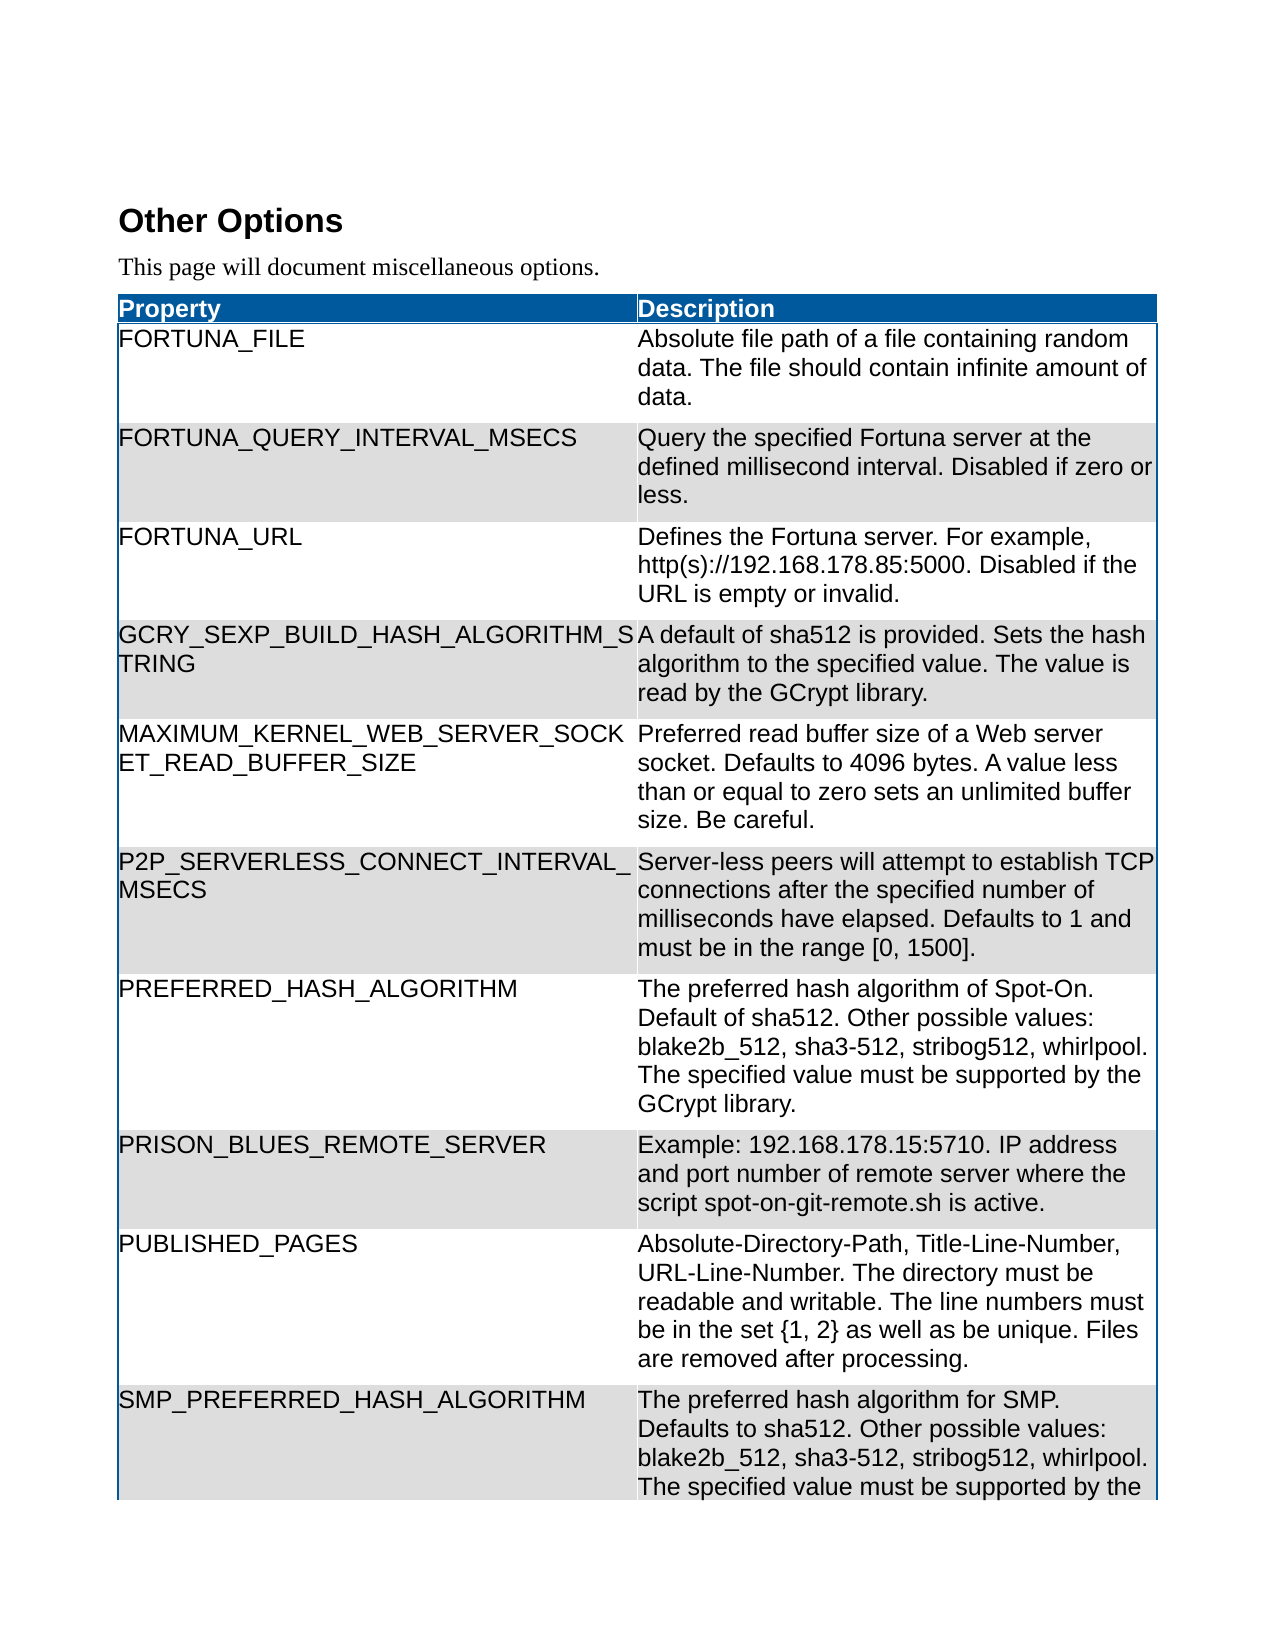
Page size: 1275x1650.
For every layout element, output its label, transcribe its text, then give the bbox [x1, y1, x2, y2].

table_cell Example: 192.168.178.15:5710. IP address and port number of remote server where the script spot-on-git-remote.sh is active. [638, 1130, 1156, 1229]
table_cell Defines the Fortuna server. For example, http(s)://192.168.178.85:5000. Disabled if the URL is empty or invalid. [638, 522, 1156, 620]
table_cell A default of sha512 is provided. Sets the hash algorithm to the specified value. The value is read by the GCrypt library. [638, 620, 1156, 719]
table_cell Absolute file path of a file containing random data. The file should contain infinite amount of data. [638, 324, 1156, 423]
table_cell The preferred hash algorithm of Spot-On. Default of sha512. Other possible values: blake2b_512, sha3-512, stribog512, whirlpool. The specified value must be supported by the GCrypt library. [638, 974, 1156, 1130]
subtitle Other Options [118, 201, 1157, 240]
table_cell MAXIMUM_KERNEL_WEB_SERVER_SOCKET_READ_BUFFER_SIZE [119, 719, 637, 847]
table_cell FORTUNA_QUERY_INTERVAL_MSECS [119, 423, 637, 522]
table_cell Server-less peers will attempt to establish TCP connections after the specified number of milliseconds have elapsed. Defaults to 1 and must be in the range [0, 1500]. [638, 847, 1156, 974]
table_cell GCRY_SEXP_BUILD_HASH_ALGORITHM_STRING [119, 620, 637, 719]
table_header Property [118, 294, 637, 322]
text This page will document miscellaneous options. [118, 252, 1157, 281]
table_cell P2P_SERVERLESS_CONNECT_INTERVAL_MSECS [119, 847, 637, 974]
table_cell SMP_PREFERRED_HASH_ALGORITHM [119, 1385, 637, 1500]
table_cell PUBLISHED_PAGES [119, 1229, 637, 1385]
table_cell FORTUNA_FILE [119, 324, 637, 423]
table_cell Absolute-Directory-Path, Title-Line-Number, URL-Line-Number. The directory must be readable and writable. The line numbers must be in the set {1, 2} as well as be unique. Files are removed after processing. [638, 1229, 1156, 1385]
table_cell PRISON_BLUES_REMOTE_SERVER [119, 1130, 637, 1229]
table_cell Query the specified Fortuna server at the defined millisecond interval. Disabled if zero or less. [638, 423, 1156, 522]
table_header Description [638, 294, 1157, 322]
table_cell FORTUNA_URL [119, 522, 637, 620]
table_cell The preferred hash algorithm for SMP. Defaults to sha512. Other possible values: blake2b_512, sha3-512, stribog512, whirlpool. The specified value must be supported by the [638, 1385, 1156, 1500]
table_cell PREFERRED_HASH_ALGORITHM [119, 974, 637, 1130]
table_cell Preferred read buffer size of a Web server socket. Defaults to 4096 bytes. A value less than or equal to zero sets an unlimited buffer size. Be careful. [638, 719, 1156, 847]
